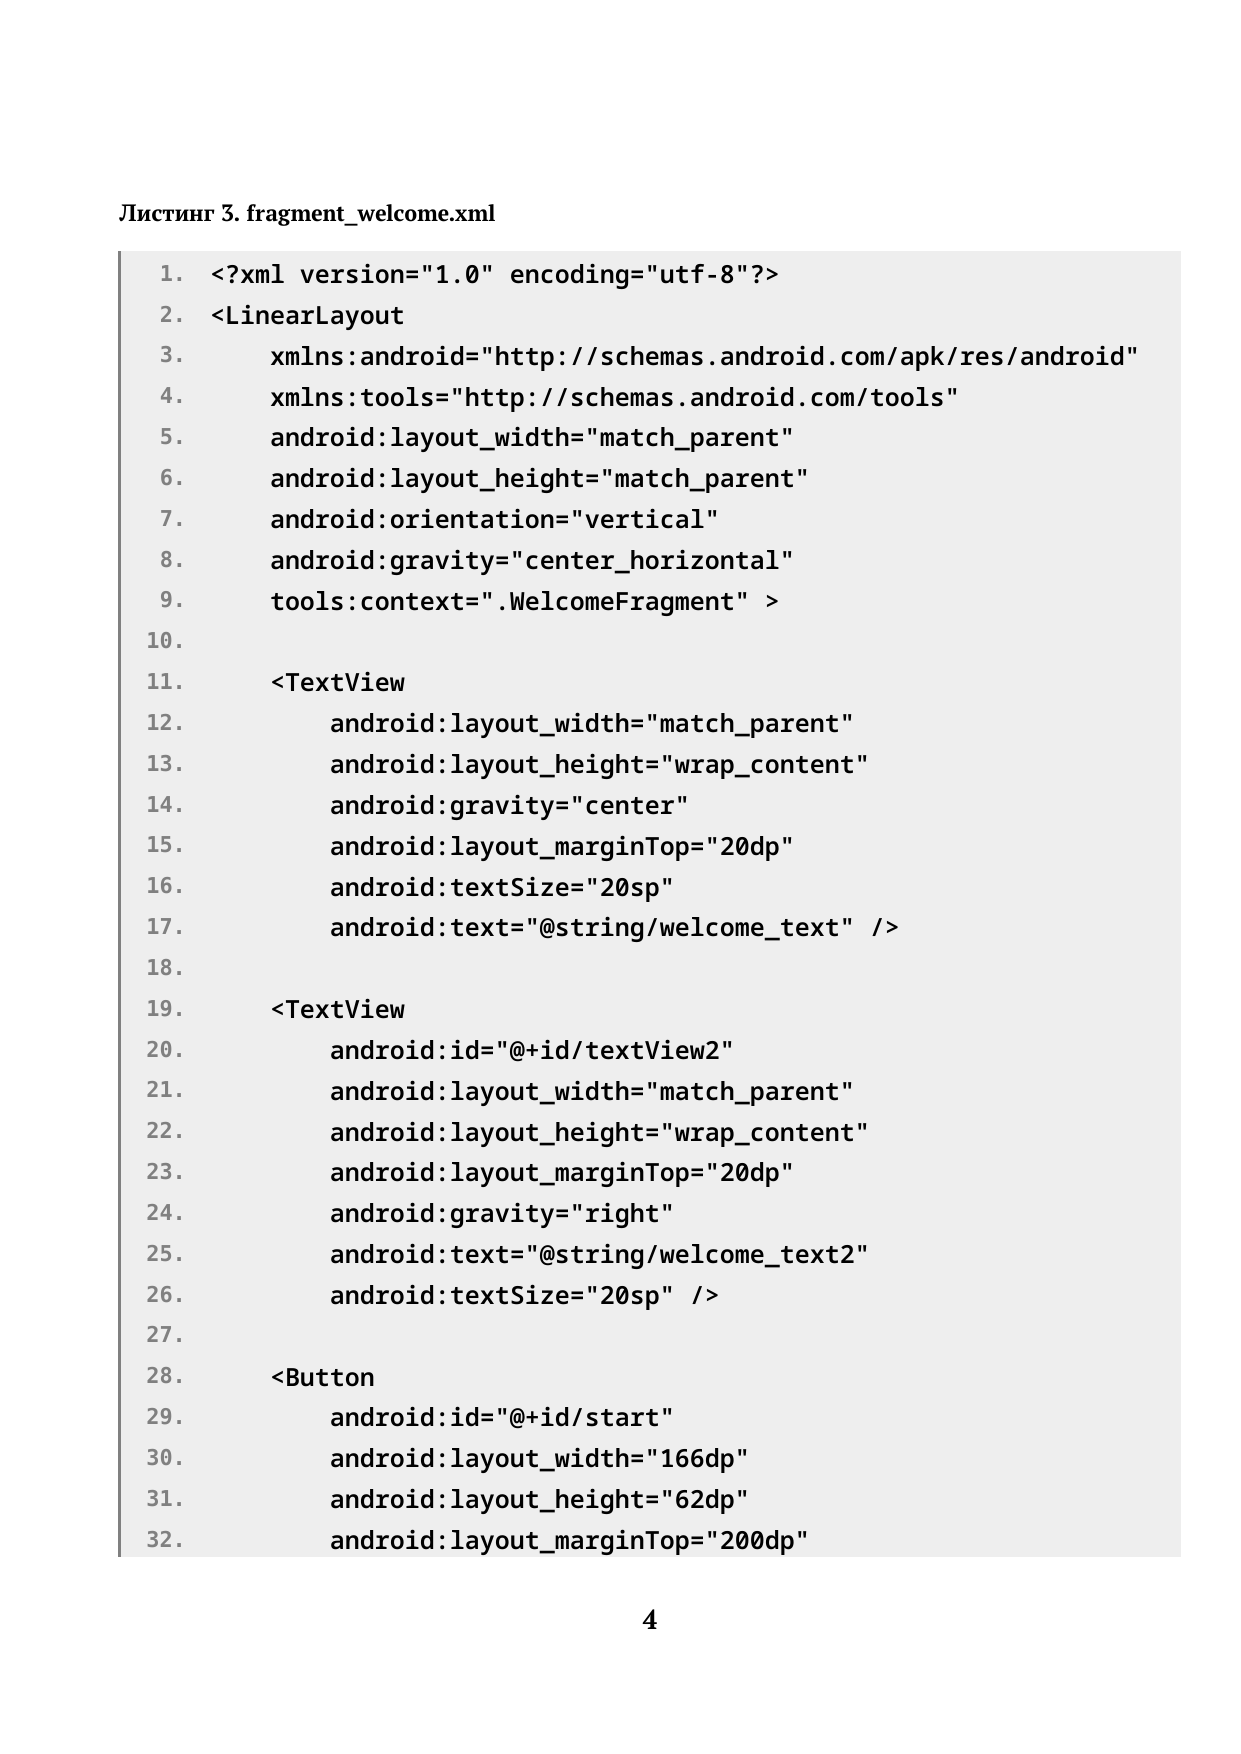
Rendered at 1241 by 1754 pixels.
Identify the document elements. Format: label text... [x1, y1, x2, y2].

list <?xml version="1.0" encoding="utf-8"?> [121, 251, 1181, 291]
list android:text="@string/welcome_text2" [121, 1231, 1181, 1271]
list android:layout_height="62dp" [121, 1476, 1181, 1516]
list android:gravity="center_horizontal" [121, 537, 1181, 577]
list android:layout_height="wrap_content" [121, 1108, 1181, 1148]
list android:text="@string/welcome_text" /> [121, 904, 1181, 944]
list android:layout_width="166dp" [121, 1435, 1181, 1475]
list xmlns:android="http://schemas.android.com/apk/res/android" [121, 332, 1181, 372]
list <LinearLayout [121, 292, 1181, 332]
list android:id="@+id/start" [121, 1394, 1181, 1434]
list android:layout_width="match_parent" [121, 700, 1181, 740]
list android:layout_marginTop="20dp" [121, 822, 1181, 862]
list android:id="@+id/textView2" [121, 1027, 1181, 1067]
list android:gravity="center" [121, 782, 1181, 822]
list <Button [121, 1353, 1181, 1393]
list android:orientation="vertical" [121, 496, 1181, 536]
list android:layout_width="match_parent" [121, 414, 1181, 454]
list xmlns:tools="http://schemas.android.com/tools" [121, 373, 1181, 413]
text Листинг 3. fragment_welcome.xml [118, 198, 1181, 226]
list tools:context=".WelcomeFragment" > [121, 577, 1181, 617]
list android:layout_marginTop="20dp" [121, 1149, 1181, 1189]
list android:layout_marginTop="200dp" [121, 1517, 1181, 1557]
list android:textSize="20sp" [121, 863, 1181, 903]
list android:textSize="20sp" /> [121, 1272, 1181, 1312]
list android:layout_height="wrap_content" [121, 741, 1181, 781]
list <TextView [121, 986, 1181, 1026]
list android:layout_width="match_parent" [121, 1067, 1181, 1107]
list android:layout_height="match_parent" [121, 455, 1181, 495]
list android:gravity="right" [121, 1190, 1181, 1230]
list <TextView [121, 659, 1181, 699]
